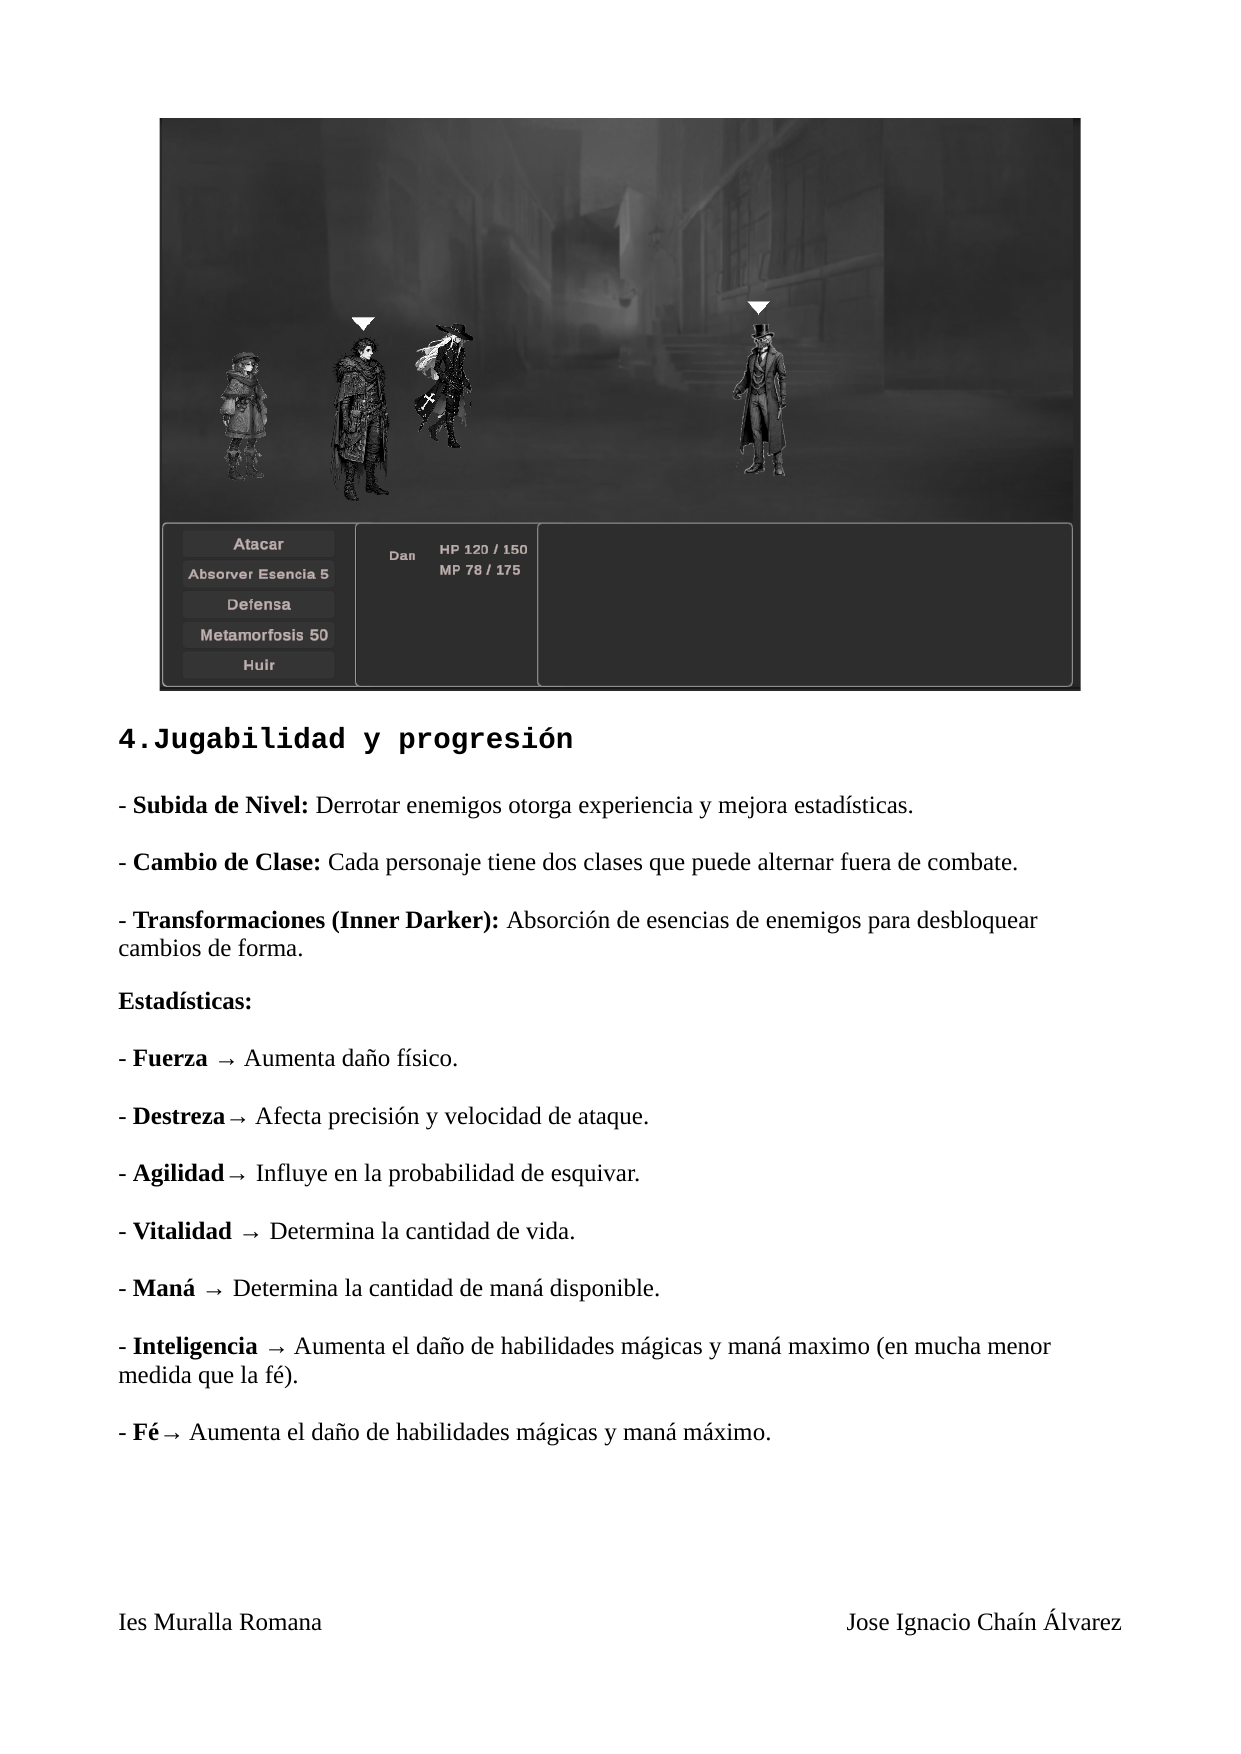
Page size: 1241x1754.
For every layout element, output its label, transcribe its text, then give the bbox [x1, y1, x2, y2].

text Estadísticas: [118, 986, 1122, 1015]
text - Inteligencia → Aumenta el daño de habilidades mágicas y maná maximo (en mucha menor medida que la fé). [118, 1331, 1122, 1388]
text - Vitalidad → Determina la cantidad de vida. [118, 1216, 1122, 1245]
picture [159, 118, 1081, 691]
text - Transformaciones (Inner Darker): Absorción de esencias de enemigos para desbloquear cambios de forma. [118, 905, 1122, 962]
text - Fuerza → Aumenta daño físico. [118, 1043, 1122, 1072]
text 4.Jugabilidad y progresión [118, 724, 1122, 757]
text - Agilidad→ Influye en la probabilidad de esquivar. [118, 1158, 1122, 1187]
text - Subida de Nivel: Derrotar enemigos otorga experiencia y mejora estadísticas. [118, 790, 1122, 818]
text - Maná → Determina la cantidad de maná disponible. [118, 1273, 1122, 1302]
text - Fé→ Aumenta el daño de habilidades mágicas y maná máximo. [118, 1417, 1122, 1446]
text - Cambio de Clase: Cada personaje tiene dos clases que puede alternar fuera de combate. [118, 847, 1122, 876]
text - Destreza→ Afecta precisión y velocidad de ataque. [118, 1101, 1122, 1130]
